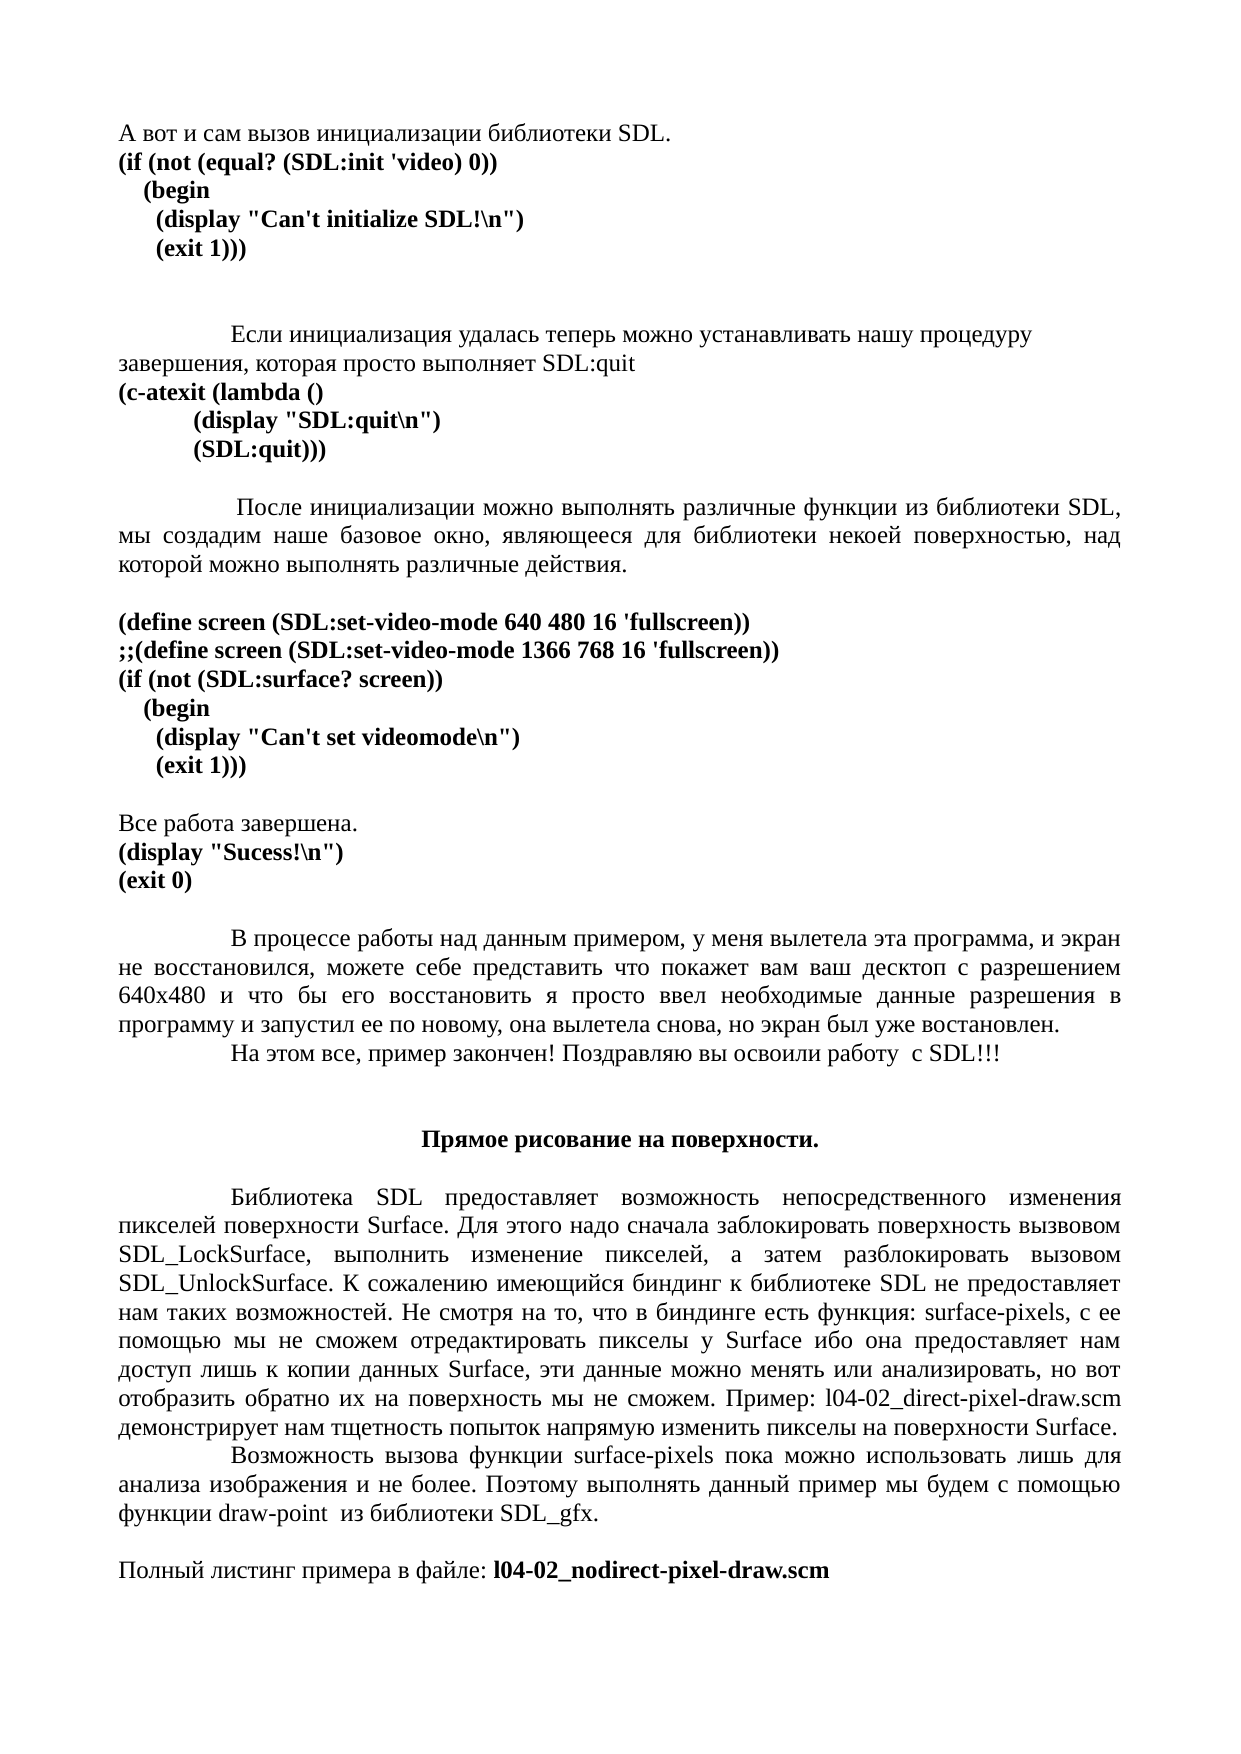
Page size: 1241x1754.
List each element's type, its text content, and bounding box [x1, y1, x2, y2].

text (if (not (SDL:surface? screen)) [118, 664, 1122, 693]
text Библиотека SDL предоставляет возможность непосредственного изменения пикселей поверхности Surface. Для этого надо сначала заблокировать поверхность вызвовом SDL_LockSurface, выполнить изменение пикселей, а затем разблокировать вызовом SDL_UnlockSurface. К сожалению имеющийся биндинг к библиотеке SDL не предоставляет нам таких возможностей. Не смотря на то, что в биндинге есть функция: surface-pixels, с ее помощью мы не сможем отредактировать пикселы у Surface ибо она предоставляет нам доступ лишь к копии данных Surface, эти данные можно менять или анализировать, но вот отобразить обратно их на поверхность мы не сможем. Пример: l04-02_direct-pixel-draw.scm демонстрирует нам тщетность попыток напрямую изменить пикселы на поверхности Surface. [118, 1182, 1122, 1441]
text (display "SDL:quit\n") [118, 406, 1122, 434]
text (begin [118, 176, 1122, 204]
text В процессе работы над данным примером, у меня вылетела эта программа, и экран не восстановился, можете себе представить что покажет вам ваш десктоп с разрешением 640х480 и что бы его восстановить я просто ввел необходимые данные разрешения в программу и запустил ее по новому, она вылетела снова, но экран был уже востановлен. [118, 923, 1122, 1038]
text На этом все, пример закончен! Поздравляю вы освоили работу с SDL!!! [118, 1038, 1122, 1067]
text (exit 0) [118, 866, 1122, 894]
text Все работа завершена. [118, 808, 1122, 837]
text (display "Can't set videomode\n") [118, 722, 1122, 751]
text (SDL:quit))) [118, 434, 1122, 463]
text (c-atexit (lambda () [118, 377, 1122, 406]
text Прямое рисование на поверхности. [118, 1124, 1122, 1153]
text (display "Can't initialize SDL!\n") [118, 204, 1122, 233]
text (begin [118, 693, 1122, 722]
text Полный листинг примера в файле: l04-02_nodirect-pixel-draw.scm [118, 1556, 1122, 1584]
text Возможность вызова функции surface-pixels пока можно использовать лишь для анализа изображения и не более. Поэтому выполнять данный пример мы будем с помощью функции draw-point из библиотеки SDL_gfx. [118, 1441, 1122, 1527]
text (exit 1))) [118, 751, 1122, 779]
text Если инициализация удалась теперь можно устанавливать нашу процедуру завершения, которая просто выполняет SDL:quit [118, 319, 1122, 377]
text (exit 1))) [118, 233, 1122, 262]
text После инициализации можно выполнять различные функции из библиотеки SDL, мы создадим наше базовое окно, являющееся для библиотеки некоей поверхностью, над которой можно выполнять различные действия. [118, 492, 1122, 578]
text А вот и сам вызов инициализации библиотеки SDL. [118, 118, 1122, 147]
text (if (not (equal? (SDL:init 'video) 0)) [118, 147, 1122, 176]
text ;;(define screen (SDL:set-video-mode 1366 768 16 'fullscreen)) [118, 636, 1122, 664]
text (define screen (SDL:set-video-mode 640 480 16 'fullscreen)) [118, 607, 1122, 636]
text (display "Sucess!\n") [118, 837, 1122, 866]
